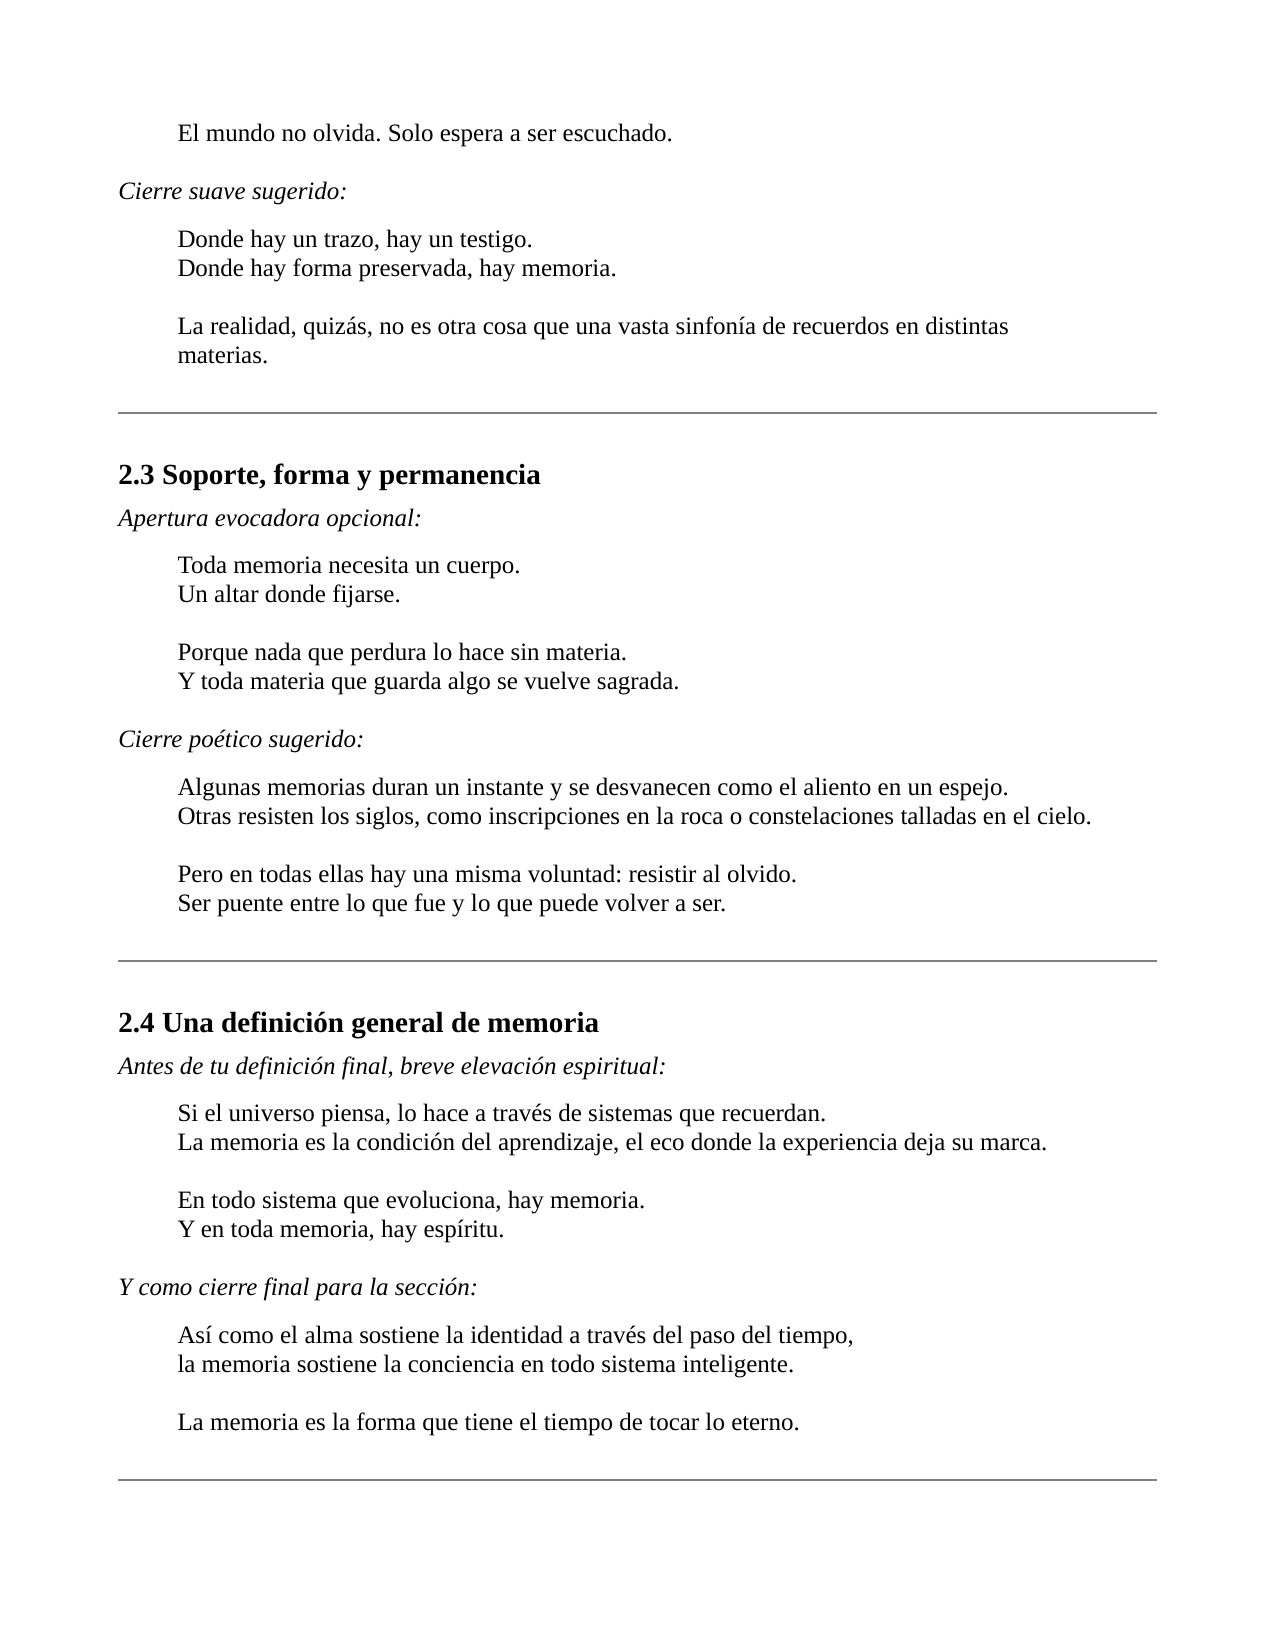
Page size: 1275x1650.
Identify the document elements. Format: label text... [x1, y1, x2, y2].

text Y como cierre final para la sección: [118, 1272, 1157, 1301]
text Algunas memorias duran un instante y se desvanecen como el aliento en un espejo. Otras resisten los siglos, como inscripciones en la roca o constelaciones talladas en el cielo. [177, 772, 1098, 829]
text Si el universo piensa, lo hace a través de sistemas que recuerdan. La memoria es la condición del aprendizaje, el eco donde la experiencia deja su marca. [177, 1098, 1098, 1156]
text Antes de tu definición final, breve elevación espiritual: [118, 1051, 1157, 1079]
text En todo sistema que evoluciona, hay memoria. Y en toda memoria, hay espíritu. [177, 1185, 1098, 1243]
text Pero en todas ellas hay una misma voluntad: resistir al olvido. Ser puente entre lo que fue y lo que puede volver a ser. [177, 859, 1098, 916]
subtitle 2.4 Una definición general de memoria [118, 1005, 1157, 1038]
text La memoria es la forma que tiene el tiempo de tocar lo eterno. [177, 1407, 1098, 1436]
text Así como el alma sostiene la identidad a través del paso del tiempo, la memoria sostiene la conciencia en todo sistema inteligente. [177, 1320, 1098, 1377]
text Cierre suave sugerido: [118, 176, 1157, 205]
text El mundo no olvida. Solo espera a ser escuchado. [177, 118, 1098, 147]
text Donde hay un trazo, hay un testigo. Donde hay forma preservada, hay memoria. [177, 224, 1098, 281]
text La realidad, quizás, no es otra cosa que una vasta sinfonía de recuerdos en distintas materias. [177, 311, 1098, 368]
text Apertura evocadora opcional: [118, 503, 1157, 532]
text Cierre poético sugerido: [118, 724, 1157, 753]
text Toda memoria necesita un cuerpo. Un altar donde fijarse. [177, 550, 1098, 608]
subtitle 2.3 Soporte, forma y permanencia [118, 457, 1157, 490]
text Porque nada que perdura lo hace sin materia. Y toda materia que guarda algo se vuelve sagrada. [177, 637, 1098, 695]
